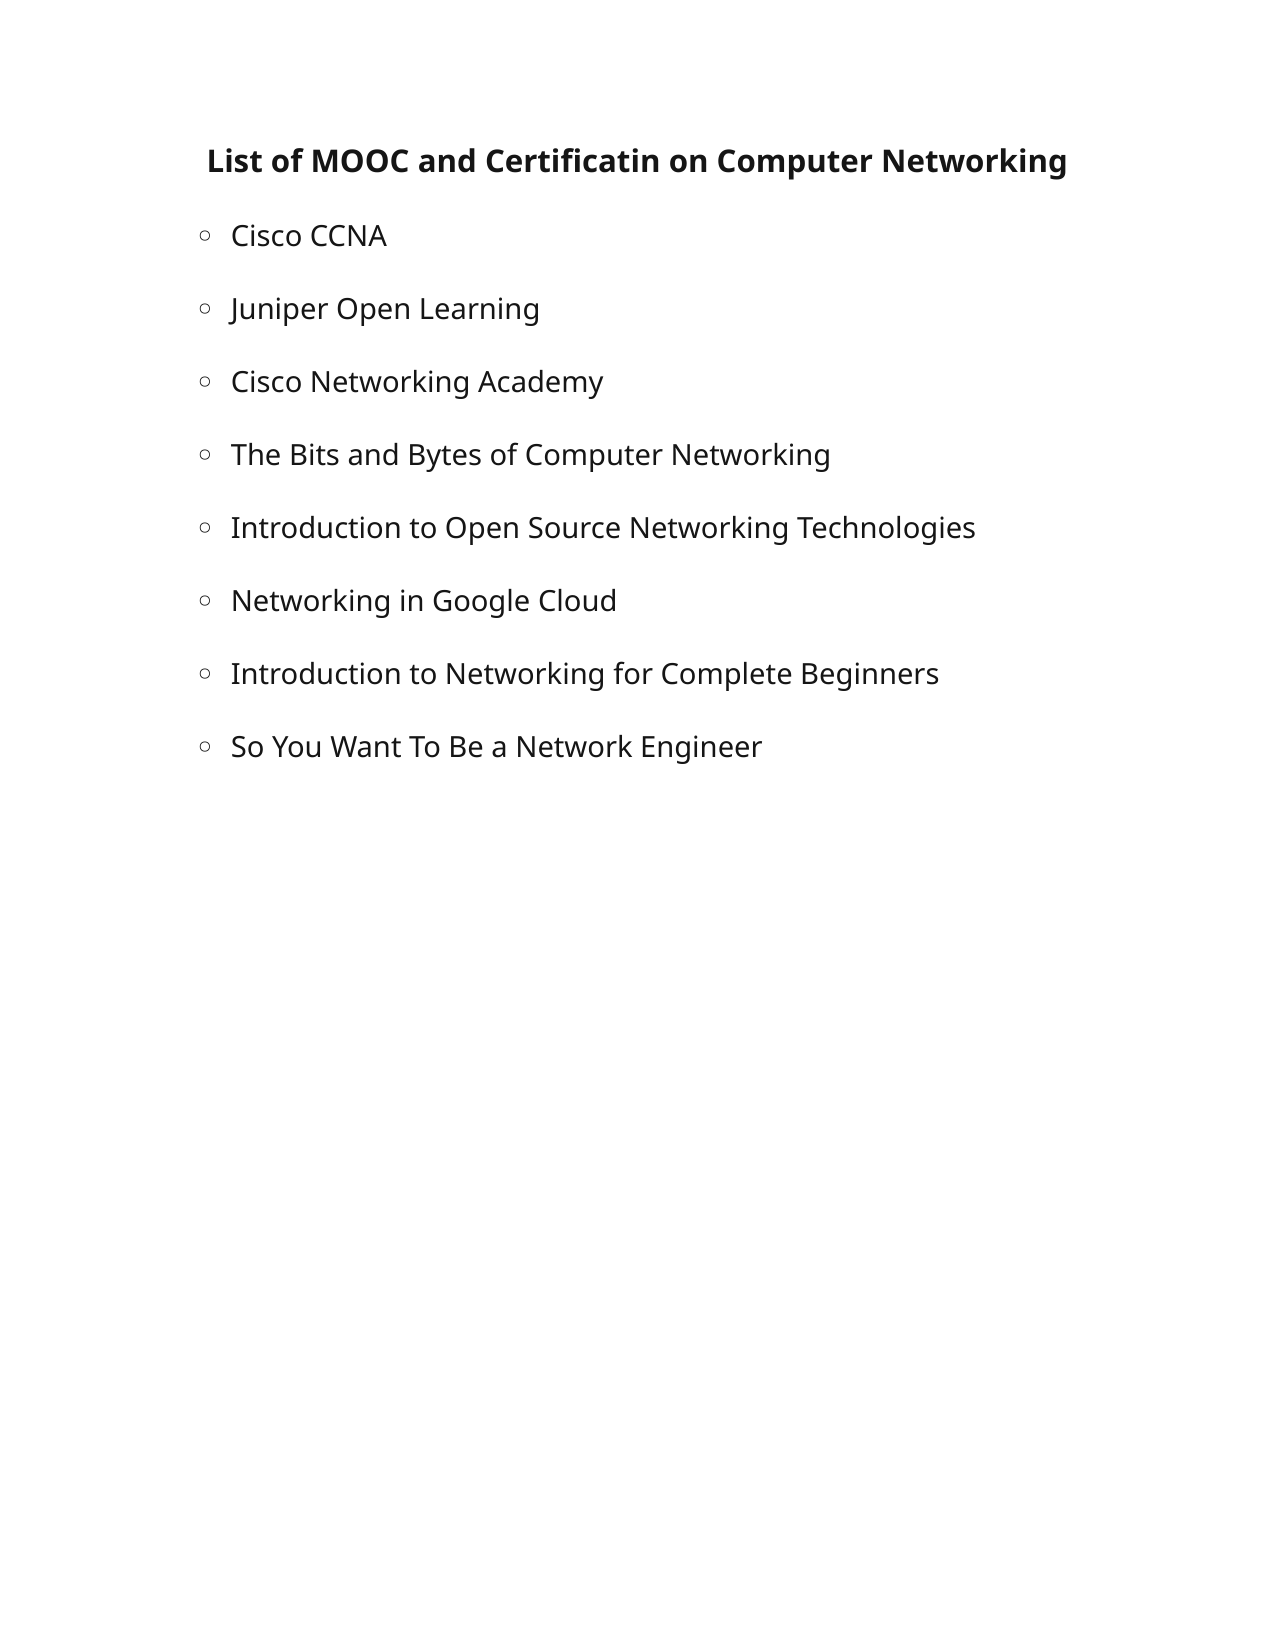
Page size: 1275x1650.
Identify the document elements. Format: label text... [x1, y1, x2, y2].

subtitle Cisco Networking Academy [193, 361, 1157, 401]
subtitle Introduction to Networking for Complete Beginners [193, 653, 1157, 693]
subtitle Networking in Google Cloud [193, 580, 1157, 620]
subtitle The Bits and Bytes of Computer Networking [193, 434, 1157, 474]
subtitle List of MOOC and Certificatin on Computer Networking [118, 139, 1157, 182]
subtitle So You Want To Be a Network Engineer [193, 726, 1157, 766]
subtitle Cisco CCNA [193, 215, 1157, 254]
subtitle Introduction to Open Source Networking Technologies [193, 507, 1157, 547]
subtitle Juniper Open Learning [193, 288, 1157, 328]
